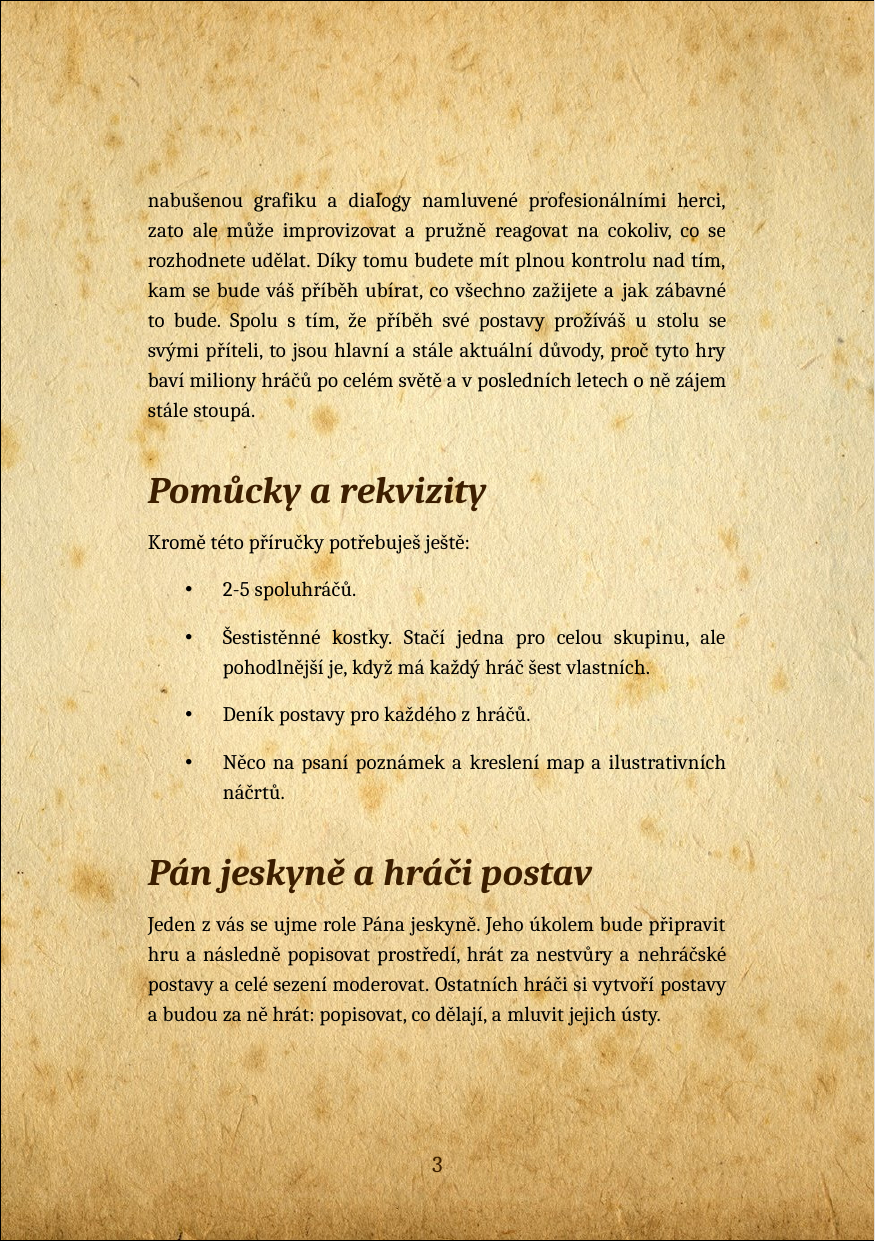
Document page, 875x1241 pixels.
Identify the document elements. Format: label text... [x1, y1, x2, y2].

text Kromě této příručky potřebuješ ještě: [148, 530, 726, 554]
list Šestistěnné kostky. Stačí jedna pro celou skupinu, ale pohodlnější je, když má každý hráč šest vlastních. [185, 626, 726, 679]
text Jeden z⁠ vás se ujme role Pána jeskyně. Jeho úkolem bude připravit hru a⁠ následně popisovat prostředí, hrát za nestvůry a⁠ nehráčské postavy a⁠ celé sezení moderovat. Ostatních hráči si vytvoří postavy a⁠ budou za ně hrát: popisovat, co dělají, a⁠ mluvit jejich ústy. [148, 913, 726, 1026]
list Deník postavy pro každého z⁠ hráčů. [185, 703, 726, 727]
list Něco na psaní poznámek a⁠ kreslení map a⁠ ilustrativních náčrtů. [185, 751, 726, 804]
list 2-5 spoluhráčů. [185, 578, 726, 602]
subtitle Pomůcky a⁠ rekvizity [148, 469, 726, 513]
picture [1, 1, 874, 1240]
text nabušenou grafiku a⁠ dialogy namluvené profesionálními herci, zato ale může improvizovat a⁠ pružně reagovat na cokoliv, co se rozhodnete udělat. Díky tomu budete mít plnou kontrolu nad tím, kam se bude váš příběh ubírat, co všechno zažijete a⁠ jak zábavné to bude. Spolu s⁠ tím, že příběh své postavy prožíváš u⁠ stolu se svými příteli, to jsou hlavní a⁠ stále aktuální důvody, proč tyto hry baví miliony hráčů po celém světě a⁠ v⁠ posledních letech o⁠ ně zájem stále stoupá. [148, 189, 726, 422]
subtitle Pán jeskyně a⁠ hráči postav [148, 852, 726, 895]
